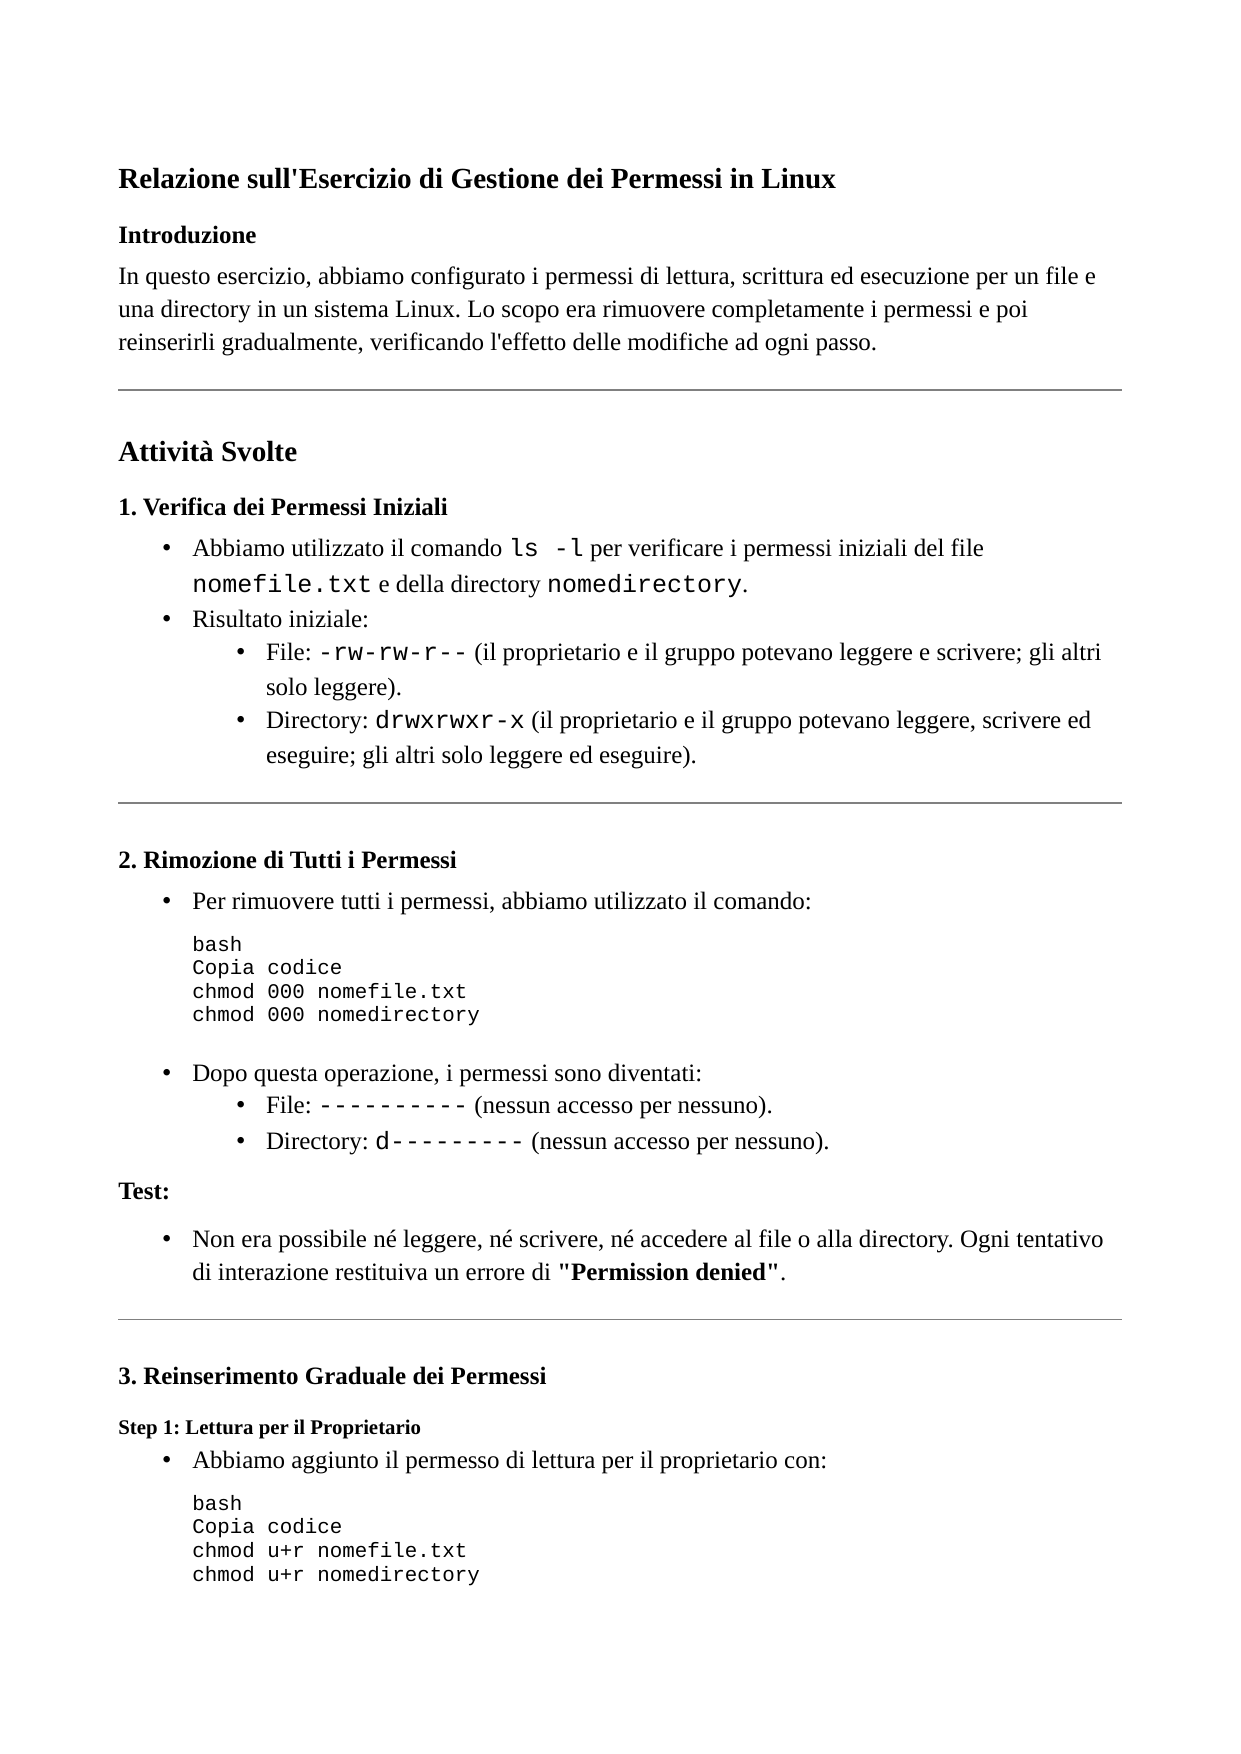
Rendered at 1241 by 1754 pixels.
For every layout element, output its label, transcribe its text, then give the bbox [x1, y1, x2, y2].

list Copia codice [162, 957, 1122, 981]
list Non era possibile né leggere, né scrivere, né accedere al file o alla directory. Ogni tentativo di interazione restituiva un errore di "Permission denied". [162, 1224, 1122, 1285]
text In questo esercizio, abbiamo configurato i permessi di lettura, scrittura ed esecuzione per un file e una directory in un sistema Linux. Lo scopo era rimuovere completamente i permessi e poi reinserirli gradualmente, verificando l'effetto delle modifiche ad ogni passo. [118, 261, 1122, 356]
list Directory: d--------- (nessun accesso per nessuno). [236, 1126, 1122, 1157]
list bash [162, 933, 1122, 957]
subtitle Attività Svolte [118, 434, 1122, 467]
subtitle 1. Verifica dei Permessi Iniziali [118, 492, 1122, 521]
list Dopo questa operazione, i permessi sono diventati: [162, 1058, 1122, 1086]
list chmod 000 nomefile.txt [162, 981, 1122, 1004]
list File: ---------- (nessun accesso per nessuno). [236, 1091, 1122, 1121]
text Test: [118, 1176, 1122, 1205]
list Abbiamo aggiunto il permesso di lettura per il proprietario con: [162, 1445, 1122, 1474]
list chmod 000 nomedirectory [162, 1004, 1122, 1028]
list Abbiamo utilizzato il comando ls -l per verificare i permessi iniziali del file nomefile.txt e della directory nomedirectory. [162, 533, 1122, 599]
subtitle Introduzione [118, 220, 1122, 249]
list chmod u+r nomefile.txt [162, 1540, 1122, 1564]
subtitle 3. Reinserimento Graduale dei Permessi [118, 1361, 1122, 1390]
list chmod u+r nomedirectory [162, 1564, 1122, 1587]
subtitle Step 1: Lettura per il Proprietario [118, 1415, 1122, 1439]
list File: -rw-rw-r-- (il proprietario e il gruppo potevano leggere e scrivere; gli altri solo leggere). [236, 637, 1122, 701]
subtitle Relazione sull'Esercizio di Gestione dei Permessi in Linux [118, 161, 1122, 195]
subtitle 2. Rimozione di Tutti i Permessi [118, 845, 1122, 873]
list Risultato iniziale: [162, 604, 1122, 633]
list Directory: drwxrwxr-x (il proprietario e il gruppo potevano leggere, scrivere ed eseguire; gli altri solo leggere ed eseguire). [236, 705, 1122, 769]
list bash [162, 1493, 1122, 1516]
list Copia codice [162, 1516, 1122, 1540]
list Per rimuovere tutti i permessi, abbiamo utilizzato il comando: [162, 886, 1122, 915]
